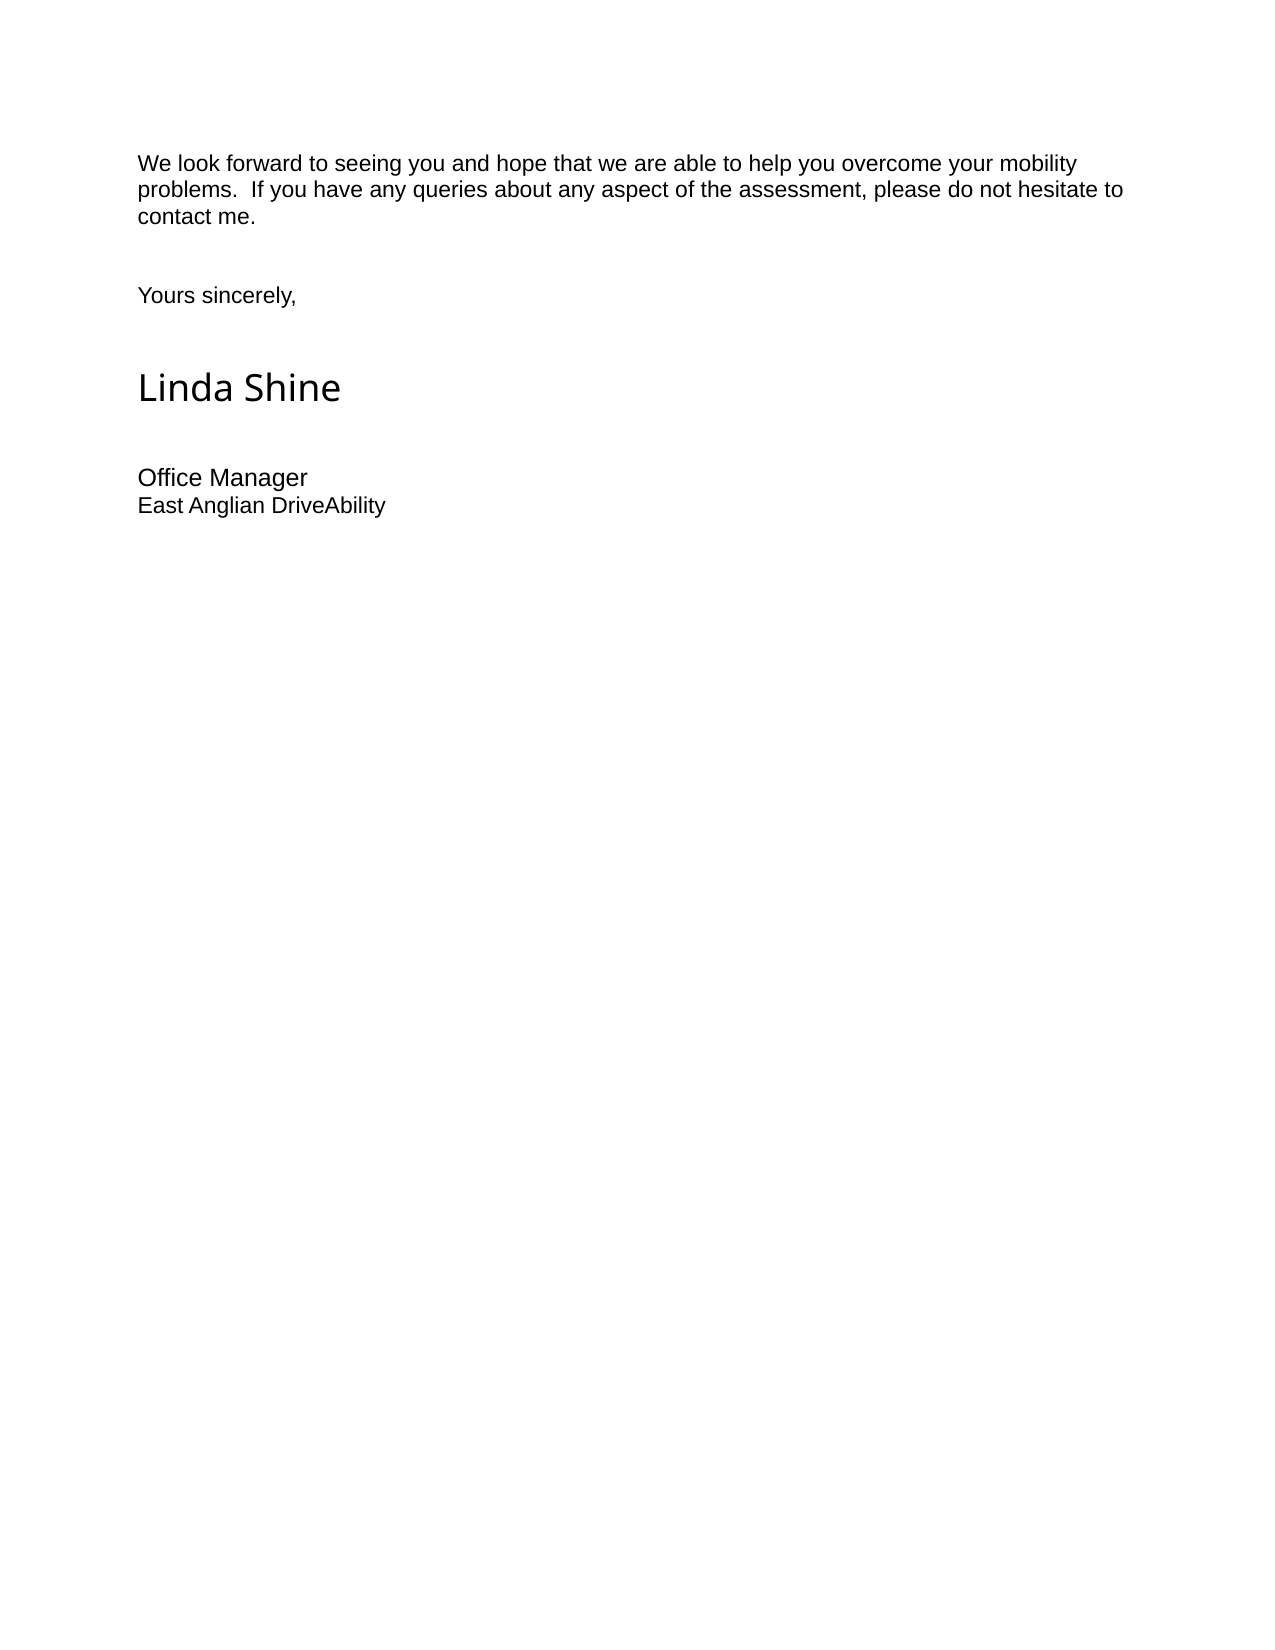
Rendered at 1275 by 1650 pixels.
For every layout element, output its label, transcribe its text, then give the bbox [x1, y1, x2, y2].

text Office Manager [137, 463, 1138, 492]
text We look forward to seeing you and hope that we are able to help you overcome your mobility problems. If you have any queries about any aspect of the assessment, please do not hesitate to contact me. [137, 150, 1138, 229]
text Linda Shine [137, 361, 1138, 412]
text East Anglian DriveAbility [137, 492, 1138, 518]
text Yours sincerely, [137, 282, 1138, 308]
